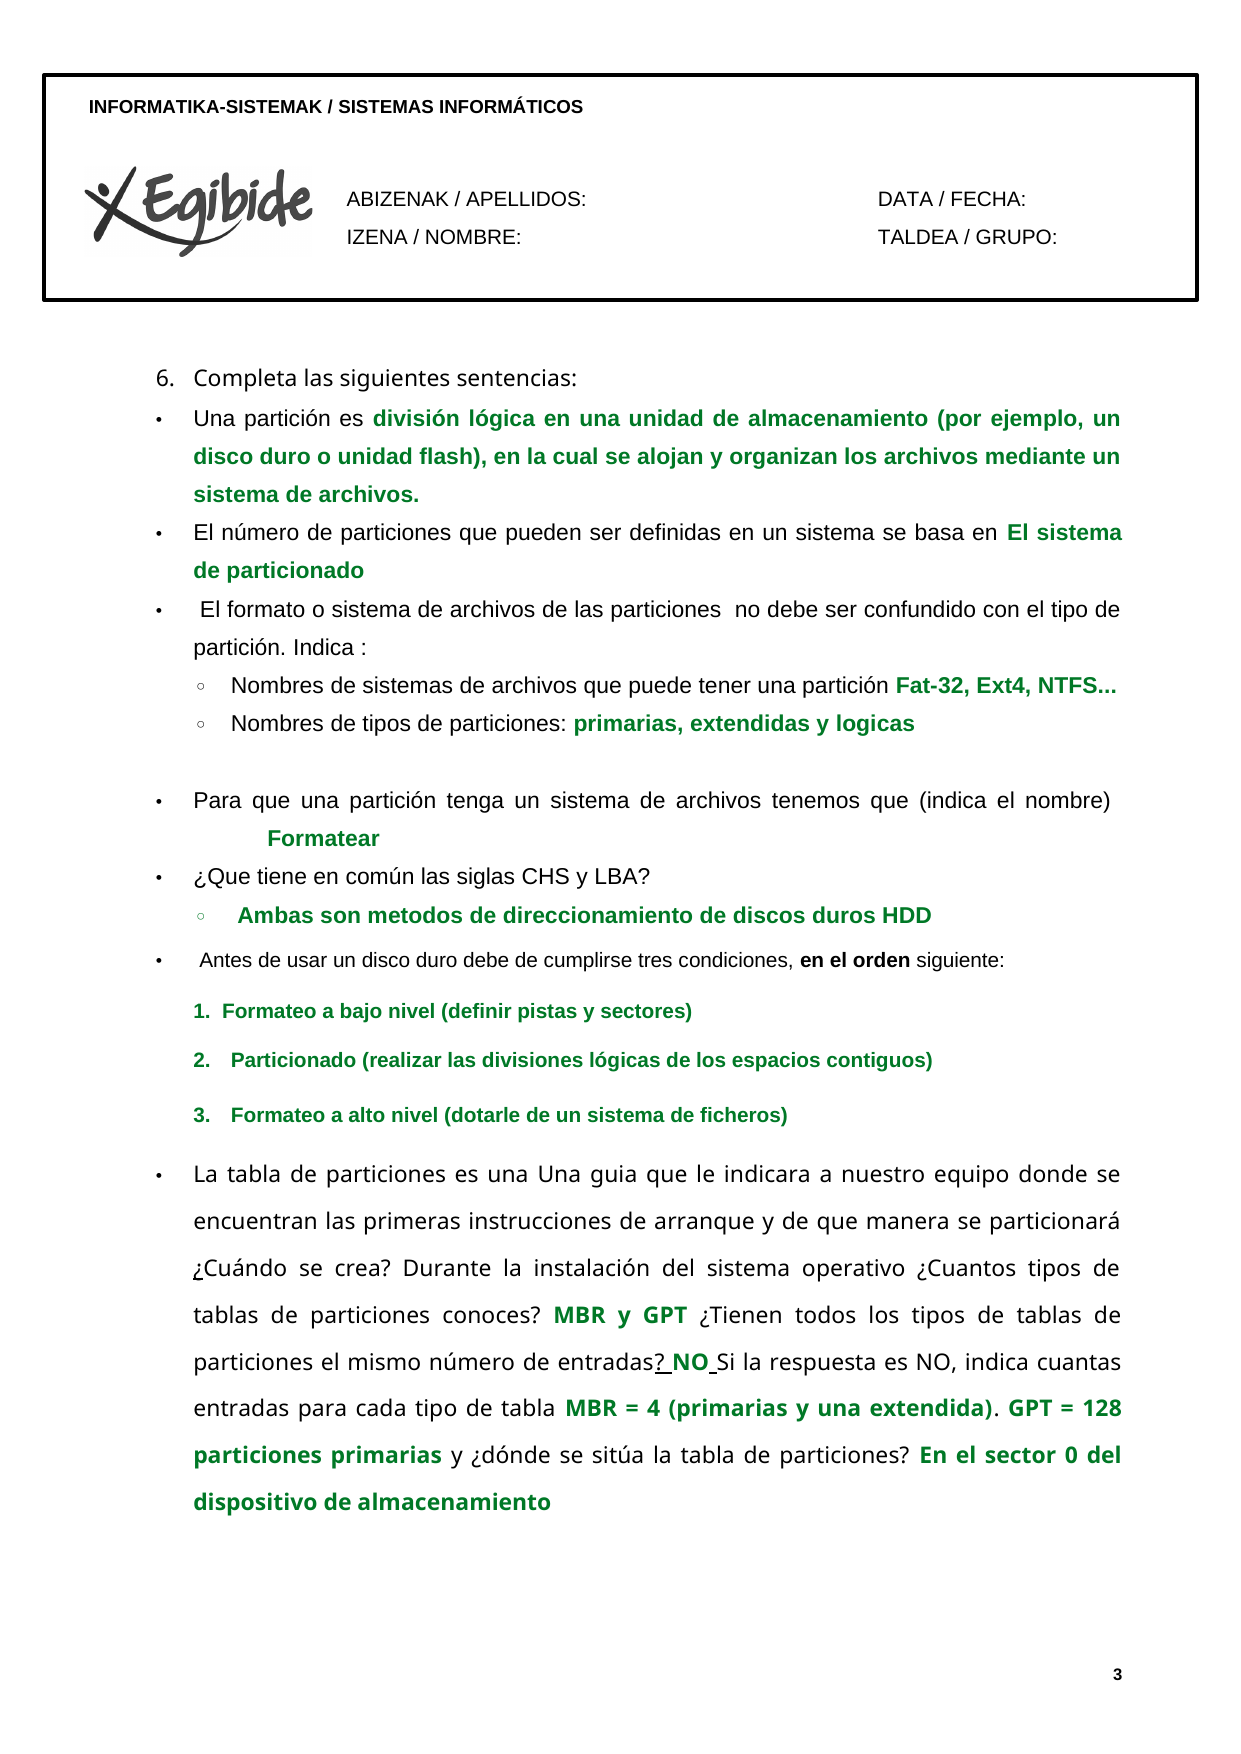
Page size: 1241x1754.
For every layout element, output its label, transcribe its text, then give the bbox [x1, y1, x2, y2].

list Nombres de tipos de particiones: primarias, extendidas y logicas [193, 711, 1122, 737]
list 1. Formateo a bajo nivel (definir pistas y sectores) [156, 1000, 1122, 1023]
list Antes de usar un disco duro debe de cumplirse tres condiciones, en el orden siguiente: [156, 943, 1122, 975]
list Nombres de sistemas de archivos que puede tener una partición Fat-32, Ext4, NTFS... [193, 673, 1122, 698]
list ¿Que tiene en común las siglas CHS y LBA? [156, 864, 1122, 889]
list Completa las siguientes sentencias: [156, 362, 1122, 393]
list Una partición es división lógica en una unidad de almacenamiento (por ejemplo, un disco duro o unidad flash), en la cual se alojan y organizan los archivos mediante un sistema de archivos. [156, 406, 1122, 508]
list Para que una partición tenga un sistema de archivos tenemos que (indica el nombre) Formatear [156, 788, 1122, 851]
list Ambas son metodos de direccionamiento de discos duros HDD [193, 902, 1122, 928]
list El número de particiones que pueden ser definidas en un sistema se basa en El sistema de particionado [156, 520, 1122, 584]
list El formato o sistema de archivos de las particiones no debe ser confundido con el tipo de partición. Indica : [156, 596, 1122, 660]
list 2. Particionado (realizar las divisiones lógicas de los espacios contiguos) [156, 1049, 1122, 1072]
list La tabla de particiones es una Una guia que le indicara a nuestro equipo donde se encuentran las primeras instrucciones de arranque y de que manera se particionará ¿Cuándo se crea? Durante la instalación del sistema operativo ¿Cuantos tipos de tablas de particiones conoces? MBR y GPT ¿Tienen todos los tipos de tablas de particiones el mismo número de entradas? NO Si la respuesta es NO, indica cuantas entradas para cada tipo de tabla MBR = 4 (primarias y una extendida). GPT = 128 particiones primarias y ¿dónde se sitúa la tabla de particiones? En el sector 0 del dispositivo de almacenamiento [156, 1158, 1122, 1517]
list 3. Formateo a alto nivel (dotarle de un sistema de ficheros) [156, 1103, 1122, 1127]
